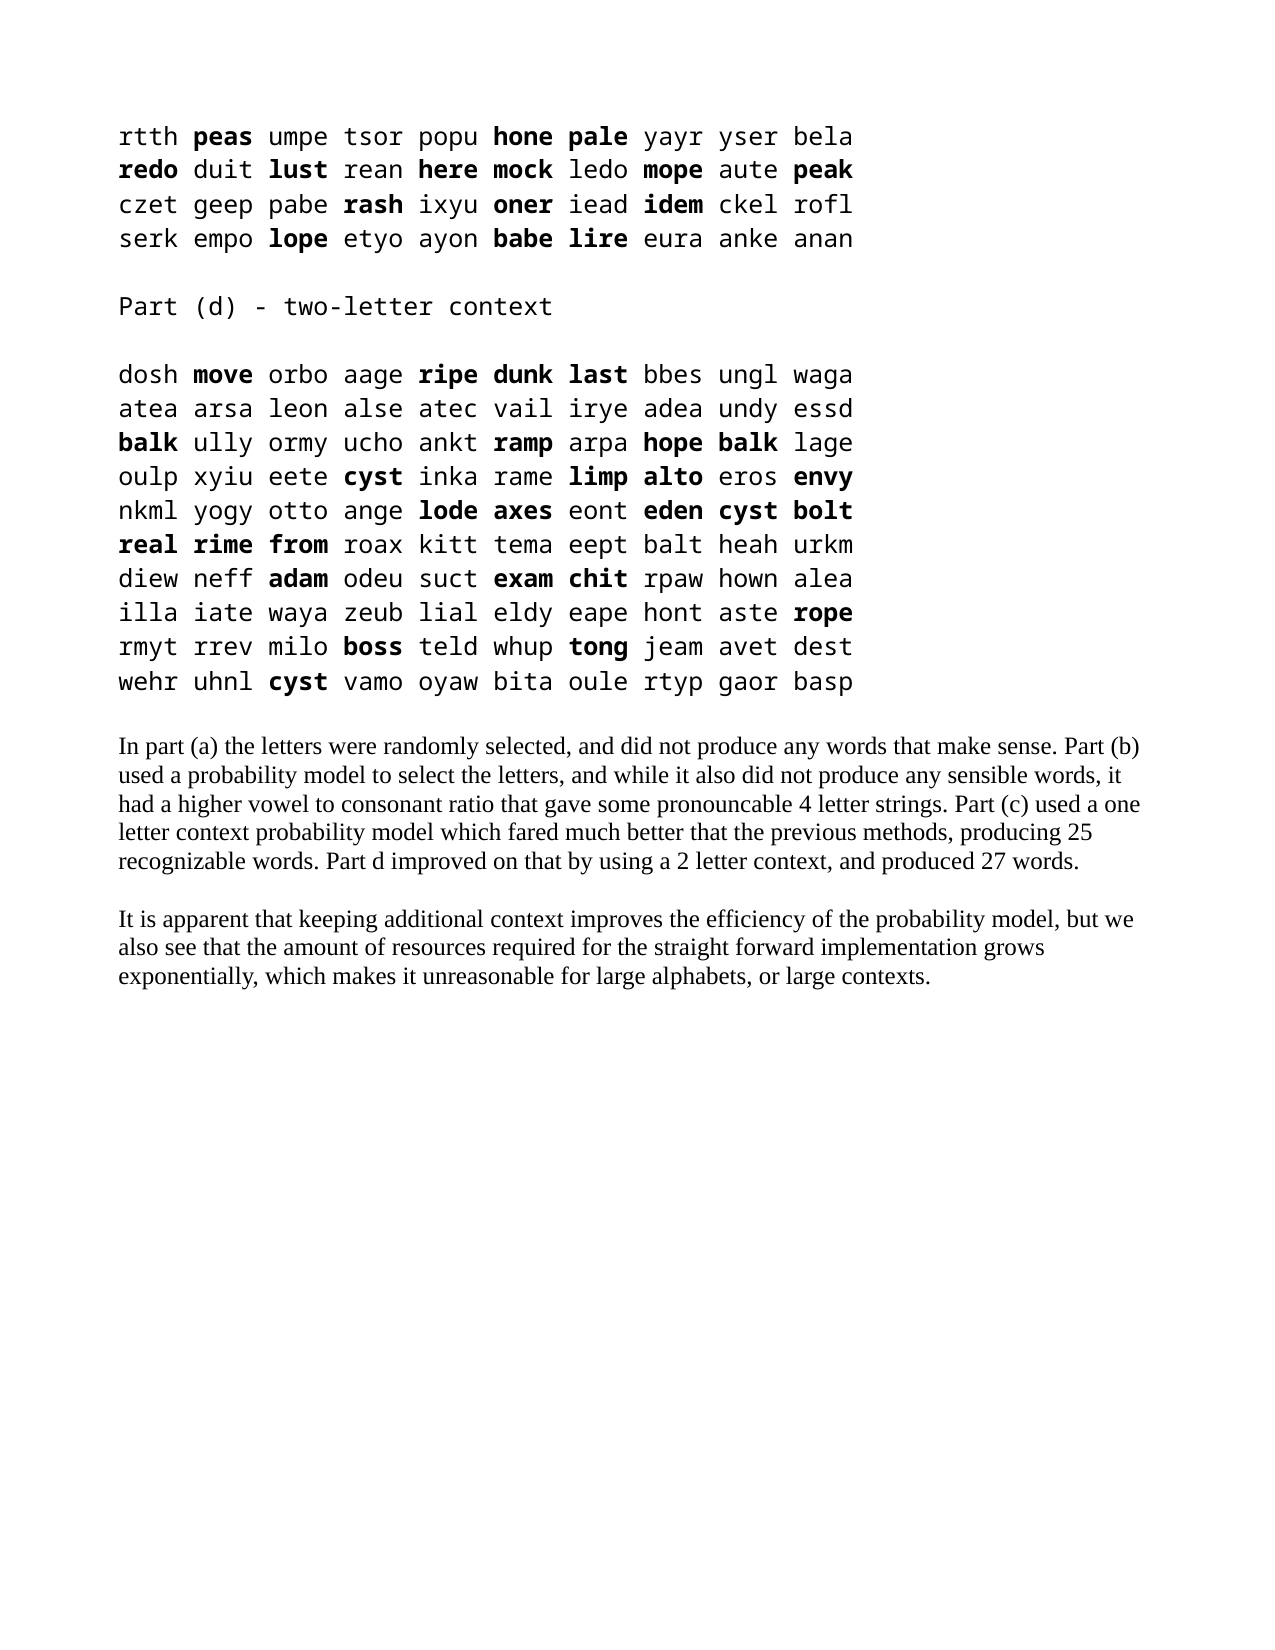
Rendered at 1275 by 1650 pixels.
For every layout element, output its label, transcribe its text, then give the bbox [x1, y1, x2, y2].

text Part (d) - two-letter context [118, 288, 1157, 322]
text serk empo lope etyo ayon babe lire eura anke anan [118, 220, 1157, 254]
text It is apparent that keeping additional context improves the efficiency of the probability model, but we also see that the amount of resources required for the straight forward implementation grows exponentially, which makes it unreasonable for large alphabets, or large contexts. [118, 904, 1157, 990]
text illa iate waya zeub lial eldy eape hont aste rope [118, 595, 1157, 629]
text dosh move orbo aage ripe dunk last bbes ungl waga [118, 357, 1157, 391]
text rtth peas umpe tsor popu hone pale yayr yser bela [118, 118, 1157, 152]
text rmyt rrev milo boss teld whup tong jeam avet dest [118, 629, 1157, 663]
text diew neff adam odeu suct exam chit rpaw hown alea [118, 561, 1157, 595]
text In part (a) the letters were randomly selected, and did not produce any words that make sense. Part (b) used a probability model to select the letters, and while it also did not produce any sensible words, it had a higher vowel to consonant ratio that gave some pronouncable 4 letter strings. Part (c) used a one letter context probability model which fared much better that the previous methods, producing 25 recognizable words. Part d improved on that by using a 2 letter context, and produced 27 words. [118, 731, 1157, 875]
text nkml yogy otto ange lode axes eont eden cyst bolt [118, 493, 1157, 527]
text czet geep pabe rash ixyu oner iead idem ckel rofl [118, 186, 1157, 220]
text redo duit lust rean here mock ledo mope aute peak [118, 152, 1157, 186]
text balk ully ormy ucho ankt ramp arpa hope balk lage [118, 425, 1157, 459]
text wehr uhnl cyst vamo oyaw bita oule rtyp gaor basp [118, 663, 1157, 697]
text atea arsa leon alse atec vail irye adea undy essd [118, 391, 1157, 425]
text oulp xyiu eete cyst inka rame limp alto eros envy [118, 459, 1157, 493]
text real rime from roax kitt tema eept balt heah urkm [118, 527, 1157, 561]
